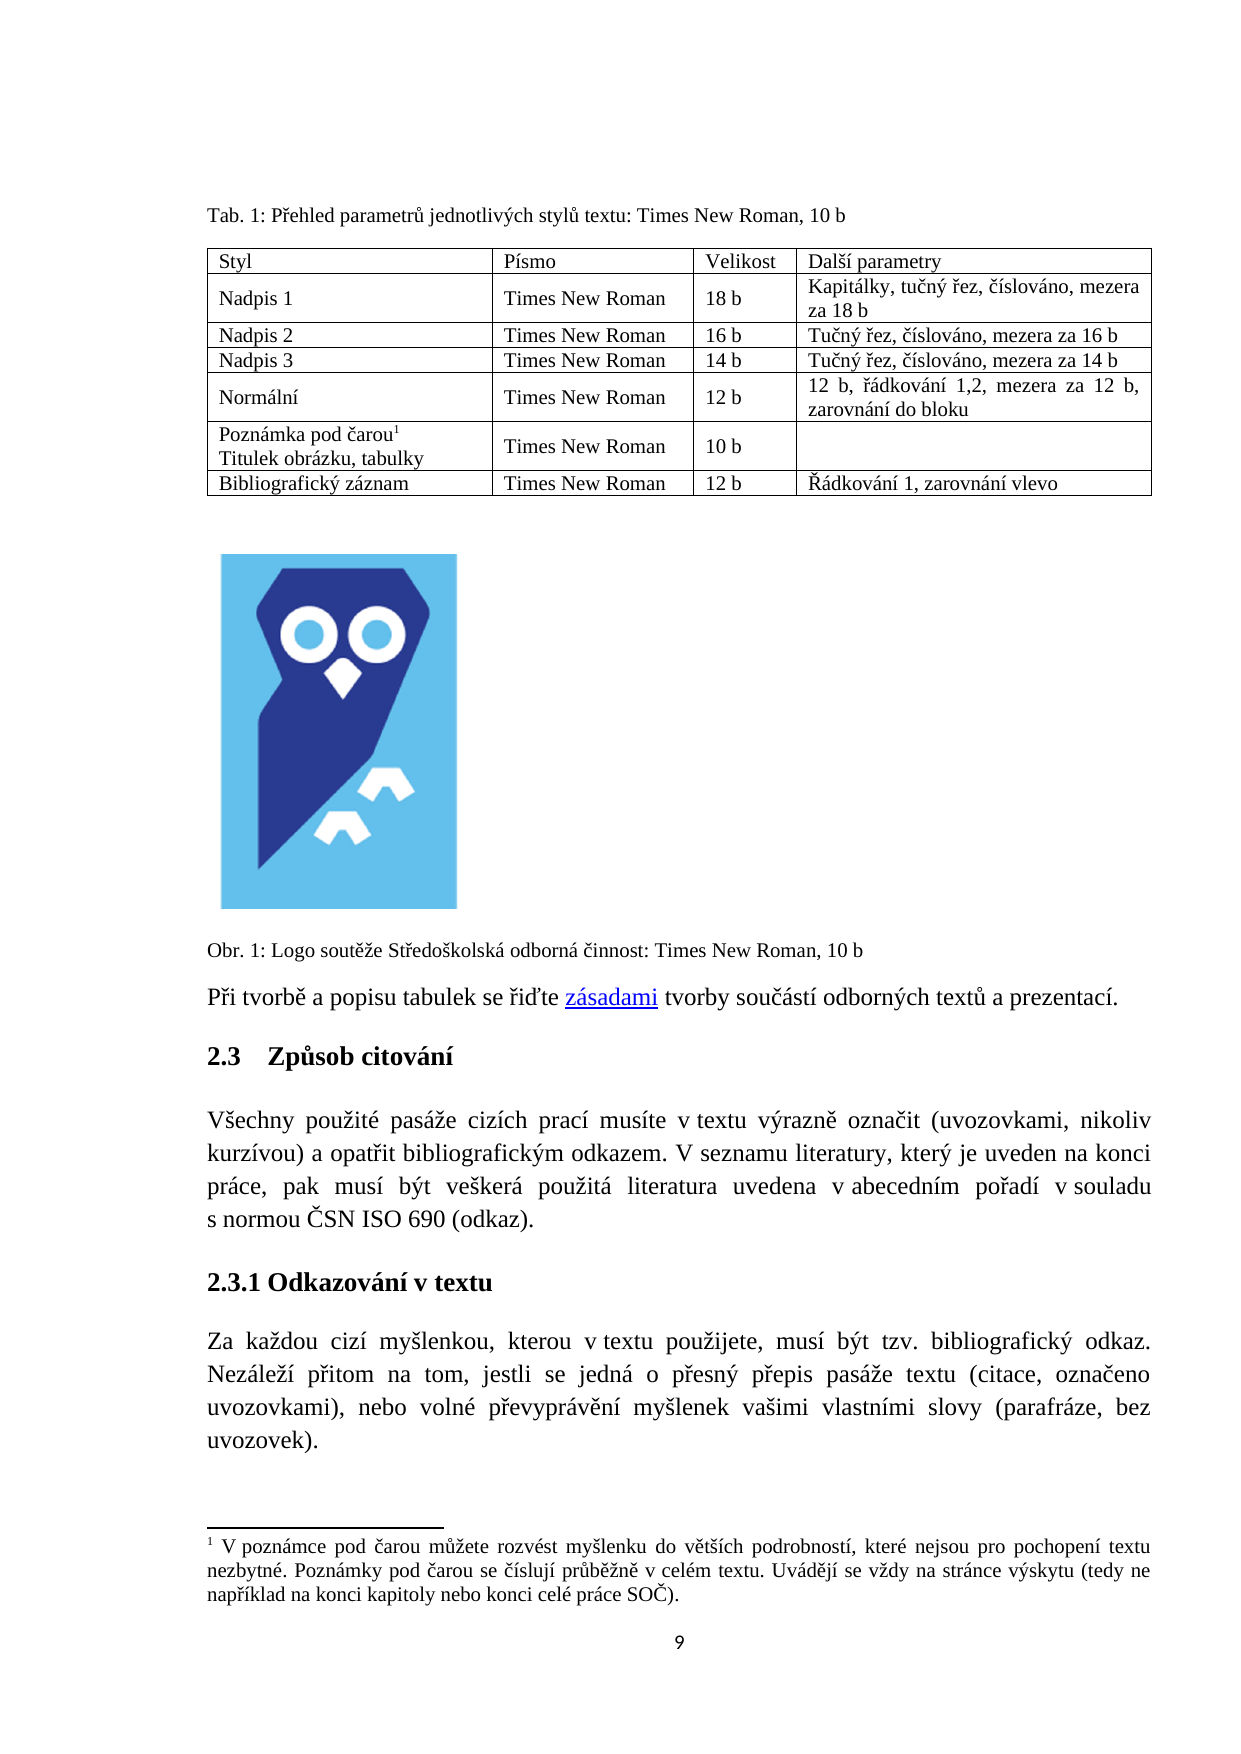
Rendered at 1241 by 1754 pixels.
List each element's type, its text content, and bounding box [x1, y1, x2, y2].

table_cell 12 b, řádkování 1,2, mezera za 12 b, zarovnání do bloku [797, 373, 1151, 421]
table_cell Times New Roman [493, 471, 693, 495]
text Za každou cizí myšlenkou, kterou v textu použijete, musí být tzv. bibliografický odkaz. Nezáleží přitom na tom, jestli se jedná o přesný přepis pasáže textu (citace, označeno uvozovkami), nebo volné převyprávění myšlenek vašimi vlastními slovy (parafráze, bez uvozovek). [207, 1326, 1152, 1454]
table_cell 18 b [694, 274, 796, 322]
table_cell [797, 422, 1151, 470]
table_cell Times New Roman [493, 373, 693, 421]
table_cell Řádkování 1, zarovnání vlevo [797, 471, 1151, 495]
table_cell Tučný řez, číslováno, mezera za 16 b [797, 323, 1151, 347]
table_cell Nadpis 3 [208, 348, 492, 372]
table_cell Times New Roman [493, 323, 693, 347]
table_cell 16 b [694, 323, 796, 347]
text Tab. 1: Přehled parametrů jednotlivých stylů textu: Times New Roman, 10 b [207, 203, 1152, 227]
table_cell Times New Roman [493, 274, 693, 322]
table_cell 12 b [694, 471, 796, 495]
table_cell Times New Roman [493, 422, 693, 470]
table_header Písmo [493, 249, 693, 273]
table_cell Bibliografický záznam [208, 471, 492, 495]
table_cell Nadpis 2 [208, 323, 492, 347]
subtitle Způsob citování [207, 1040, 1152, 1072]
table_cell Times New Roman [493, 348, 693, 372]
table_cell Tučný řez, číslováno, mezera za 14 b [797, 348, 1151, 372]
text Všechny použité pasáže cizích prací musíte v textu výrazně označit (uvozovkami, nikoliv kurzívou) a opatřit bibliografickým odkazem. V seznamu literatury, který je uveden na konci práce, pak musí být veškerá použitá literatura uvedena v abecedním pořadí v souladu s normou ČSN ISO 690 (odkaz). [207, 1105, 1152, 1233]
table_cell Nadpis 1 [208, 274, 492, 322]
table_cell 12 b [694, 373, 796, 421]
table_header Další parametry [797, 249, 1151, 273]
text Při tvorbě a popisu tabulek se řiďte zásadami tvorby součástí odborných textů a prezentací. [207, 982, 1152, 1011]
picture [206, 554, 470, 909]
subtitle Odkazování v textu [207, 1266, 1152, 1297]
text Obr. 1: Logo soutěže Středoškolská odborná činnost: Times New Roman, 10 b [207, 937, 1152, 962]
table_header Styl [208, 249, 492, 273]
table_cell 14 b [694, 348, 796, 372]
table_cell 10 b [694, 422, 796, 470]
table_cell Normální [208, 373, 492, 421]
table_cell Poznámka pod čarou Titulek obrázku, tabulky [208, 422, 492, 470]
table_header Velikost [694, 249, 796, 273]
table_cell Kapitálky, tučný řez, číslováno, mezera za 18 b [797, 274, 1151, 322]
